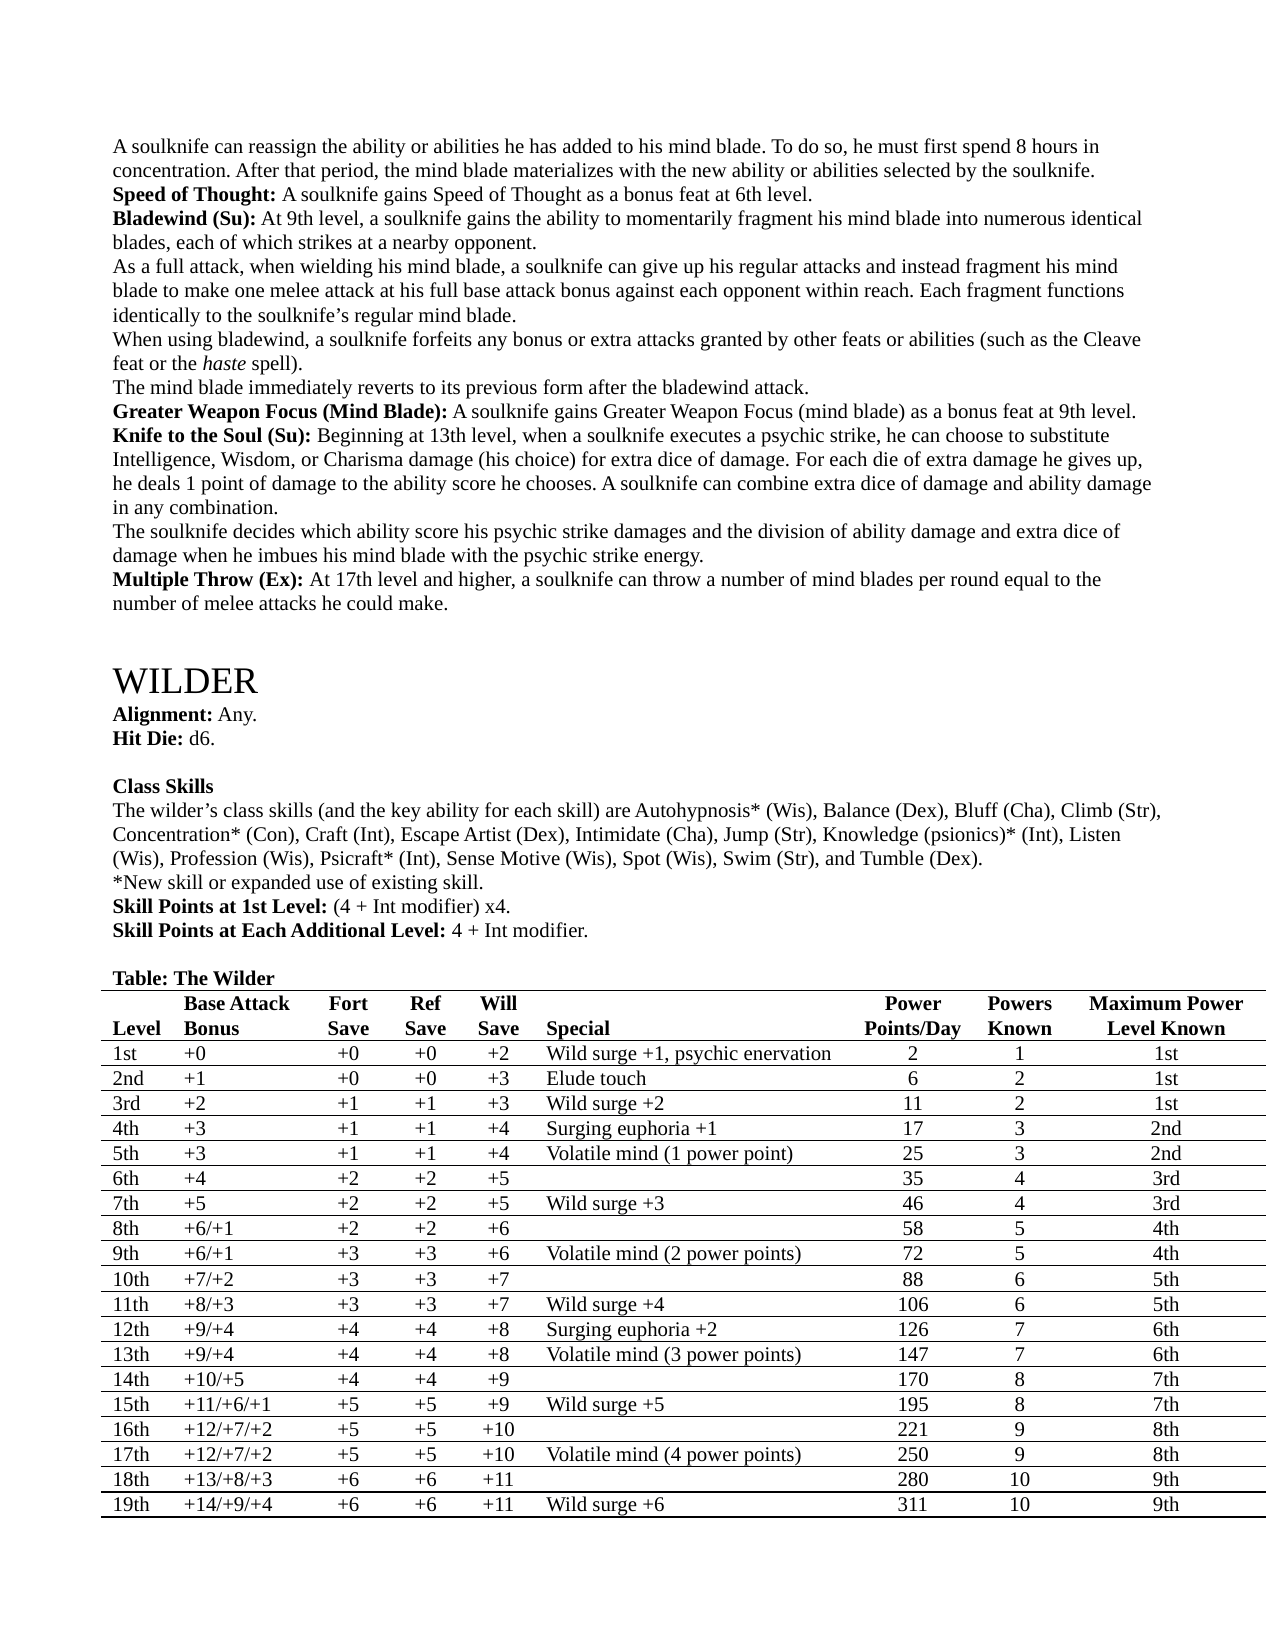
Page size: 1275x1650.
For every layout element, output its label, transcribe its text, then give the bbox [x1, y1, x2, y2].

table_cell +1 [389, 1141, 462, 1165]
table_cell Wild surge +1, psychic enervation [535, 1041, 852, 1064]
table_cell 147 [852, 1342, 973, 1366]
table_cell +5 [173, 1191, 308, 1215]
table_cell +0 [308, 1066, 389, 1090]
table_cell +4 [462, 1141, 535, 1165]
table_cell 195 [852, 1392, 973, 1416]
table_cell +0 [389, 1066, 462, 1090]
table_cell +3 [308, 1266, 389, 1291]
table_cell 2nd [1066, 1141, 1266, 1165]
table_cell +9 [462, 1392, 535, 1416]
table_cell 58 [852, 1216, 973, 1240]
table_cell Wild surge +3 [535, 1191, 852, 1215]
table_cell +4 [389, 1367, 462, 1391]
table_cell +3 [389, 1292, 462, 1316]
table_cell 170 [852, 1367, 973, 1391]
table_cell 2 [852, 1041, 973, 1064]
table_cell Volatile mind (2 power points) [535, 1241, 852, 1265]
table_cell +6 [308, 1493, 389, 1516]
table_cell +4 [389, 1342, 462, 1366]
text Knife to the Soul (Su): Beginning at 13th level, when a soulknife executes a psychic strike, he can choose to substitute Intelligence, Wisdom, or Charisma damage (his choice) for extra dice of damage. For each die of extra damage he gives up, he deals 1 point of damage to the ability score he chooses. A soulknife can combine extra dice of damage and ability damage in any combination. [112, 423, 1162, 519]
table_cell +0 [308, 1041, 389, 1064]
table_cell 17th [101, 1442, 172, 1466]
table_cell 13th [101, 1342, 172, 1366]
text A soulknife can reassign the ability or abilities he has added to his mind blade. To do so, he must first spend 8 hours in concentration. After that period, the mind blade materializes with the new ability or abilities selected by the soulknife. [112, 134, 1162, 182]
table_cell +0 [389, 1041, 462, 1064]
text *New skill or expanded use of existing skill. [112, 870, 1162, 894]
table_cell 126 [852, 1317, 973, 1341]
text Bladewind (Su): At 9th level, a soulknife gains the ability to momentarily fragment his mind blade into numerous identical blades, each of which strikes at a nearby opponent. [112, 206, 1162, 254]
table_cell +4 [308, 1317, 389, 1341]
table_cell +5 [389, 1392, 462, 1416]
table_cell +14/+9/+4 [173, 1493, 308, 1516]
table_cell +2 [389, 1166, 462, 1190]
table_cell 5 [974, 1241, 1066, 1265]
table_cell Base Attack Bonus [173, 991, 308, 1039]
text Skill Points at 1st Level: (4 + Int modifier) x4. [112, 894, 1162, 918]
table_cell +11 [462, 1493, 535, 1516]
table_cell +9/+4 [173, 1317, 308, 1341]
text WILDER [112, 658, 1162, 702]
table_cell 9th [1066, 1467, 1266, 1491]
table_cell 19th [101, 1493, 172, 1516]
text Greater Weapon Focus (Mind Blade): A soulknife gains Greater Weapon Focus (mind blade) as a bonus feat at 9th level. [112, 399, 1162, 423]
table_cell 7 [974, 1317, 1066, 1341]
table_cell [535, 1467, 852, 1491]
table_cell 9 [974, 1442, 1066, 1466]
subtitle Class Skills [112, 774, 1162, 798]
table_cell 7th [1066, 1392, 1266, 1416]
table_cell +9/+4 [173, 1342, 308, 1366]
table_cell 5th [1066, 1292, 1266, 1316]
table_cell 250 [852, 1442, 973, 1466]
table_cell +8 [462, 1317, 535, 1341]
table_cell 7th [1066, 1367, 1266, 1391]
table_cell 9th [101, 1241, 172, 1265]
table_cell +6/+1 [173, 1216, 308, 1240]
table_cell 5th [1066, 1266, 1266, 1291]
table_cell +6 [389, 1467, 462, 1491]
table_cell 10th [101, 1266, 172, 1291]
table_cell 11 [852, 1091, 973, 1115]
table_cell +5 [389, 1442, 462, 1466]
table_cell Fort Save [308, 991, 389, 1039]
table_cell Maximum Power Level Known [1066, 991, 1266, 1039]
table_cell +3 [173, 1141, 308, 1165]
table_cell +1 [308, 1091, 389, 1115]
table_cell 14th [101, 1367, 172, 1391]
table_cell 6th [101, 1166, 172, 1190]
table_cell +4 [173, 1166, 308, 1190]
table_cell +5 [389, 1417, 462, 1441]
table_cell Volatile mind (3 power points) [535, 1342, 852, 1366]
table_cell +6 [308, 1467, 389, 1491]
table_cell +11/+6/+1 [173, 1392, 308, 1416]
table_cell 10 [974, 1493, 1066, 1516]
table_cell 3rd [1066, 1191, 1266, 1215]
table_cell 18th [101, 1467, 172, 1491]
table_cell +5 [308, 1442, 389, 1466]
table_cell +2 [389, 1216, 462, 1240]
table_cell 72 [852, 1241, 973, 1265]
table_cell +7 [462, 1266, 535, 1291]
table_cell +7 [462, 1292, 535, 1316]
table_cell 3rd [1066, 1166, 1266, 1190]
table_cell 2nd [1066, 1116, 1266, 1140]
table_cell +3 [308, 1292, 389, 1316]
table_cell 8th [1066, 1442, 1266, 1466]
table_cell Wild surge +4 [535, 1292, 852, 1316]
table_cell +3 [173, 1116, 308, 1140]
table_cell +10/+5 [173, 1367, 308, 1391]
table_cell 17 [852, 1116, 973, 1140]
table_cell 11th [101, 1292, 172, 1316]
table_cell [535, 1166, 852, 1190]
table_cell [535, 1417, 852, 1441]
table_cell +9 [462, 1367, 535, 1391]
table_cell +2 [308, 1166, 389, 1190]
table_cell +4 [308, 1367, 389, 1391]
table_cell 280 [852, 1467, 973, 1491]
table_cell +13/+8/+3 [173, 1467, 308, 1491]
table_cell 6 [974, 1292, 1066, 1316]
table_cell Special [535, 991, 852, 1039]
table_cell 4th [1066, 1216, 1266, 1240]
text Alignment: Any. [112, 702, 1162, 726]
table_cell +3 [389, 1266, 462, 1291]
table_cell Volatile mind (4 power points) [535, 1442, 852, 1466]
table_cell 9 [974, 1417, 1066, 1441]
table_cell 8th [101, 1216, 172, 1240]
table_cell 8 [974, 1392, 1066, 1416]
table_cell Elude touch [535, 1066, 852, 1090]
table_cell 16th [101, 1417, 172, 1441]
table_cell 7 [974, 1342, 1066, 1366]
table_cell 3rd [101, 1091, 172, 1115]
table_cell +0 [173, 1041, 308, 1064]
table_cell +1 [308, 1141, 389, 1165]
table_cell Wild surge +2 [535, 1091, 852, 1115]
table_cell [535, 1266, 852, 1291]
table_cell +6 [462, 1241, 535, 1265]
table_cell +2 [308, 1191, 389, 1215]
table_cell Level [101, 991, 172, 1039]
text When using bladewind, a soulknife forfeits any bonus or extra attacks granted by other feats or abilities (such as the Cleave feat or the haste spell). [112, 327, 1162, 375]
table_header Table: The Wilder [101, 966, 1266, 990]
table_cell Wild surge +5 [535, 1392, 852, 1416]
table_cell 46 [852, 1191, 973, 1215]
table_cell [535, 1367, 852, 1391]
table_cell 7th [101, 1191, 172, 1215]
table_cell 6 [974, 1266, 1066, 1291]
table_cell Power Points/Day [852, 991, 973, 1039]
table_cell 221 [852, 1417, 973, 1441]
table_cell 6th [1066, 1317, 1266, 1341]
table_cell +3 [389, 1241, 462, 1265]
table_cell +3 [462, 1091, 535, 1115]
table_cell 3 [974, 1116, 1066, 1140]
text The soulknife decides which ability score his psychic strike damages and the division of ability damage and extra dice of damage when he imbues his mind blade with the psychic strike energy. [112, 519, 1162, 567]
table_cell +6 [462, 1216, 535, 1240]
text As a full attack, when wielding his mind blade, a soulknife can give up his regular attacks and instead fragment his mind blade to make one melee attack at his full base attack bonus against each opponent within reach. Each fragment functions identically to the soulknife’s regular mind blade. [112, 254, 1162, 327]
table_cell +2 [308, 1216, 389, 1240]
table_cell +8 [462, 1342, 535, 1366]
table_cell +12/+7/+2 [173, 1417, 308, 1441]
table_cell +8/+3 [173, 1292, 308, 1316]
table_cell Surging euphoria +2 [535, 1317, 852, 1341]
table_cell 4th [101, 1116, 172, 1140]
table_cell +5 [308, 1417, 389, 1441]
table_cell +12/+7/+2 [173, 1442, 308, 1466]
table_cell Volatile mind (1 power point) [535, 1141, 852, 1165]
table_cell 5th [101, 1141, 172, 1165]
table_cell Surging euphoria +1 [535, 1116, 852, 1140]
table_cell 4th [1066, 1241, 1266, 1265]
table_cell +4 [462, 1116, 535, 1140]
table_cell 2 [974, 1066, 1066, 1090]
table_cell 1st [1066, 1041, 1266, 1064]
table_cell 4 [974, 1166, 1066, 1190]
table_cell +7/+2 [173, 1266, 308, 1291]
table_cell +3 [462, 1066, 535, 1090]
table_cell 2nd [101, 1066, 172, 1090]
table_cell +10 [462, 1442, 535, 1466]
table_cell 6th [1066, 1342, 1266, 1366]
text Skill Points at Each Additional Level: 4 + Int modifier. [112, 918, 1162, 942]
table_cell 106 [852, 1292, 973, 1316]
table_cell Powers Known [974, 991, 1066, 1039]
table_cell 1st [1066, 1091, 1266, 1115]
table_cell Will Save [462, 991, 535, 1039]
table_cell +3 [308, 1241, 389, 1265]
table_cell 8 [974, 1367, 1066, 1391]
table_cell +11 [462, 1467, 535, 1491]
table_cell +2 [389, 1191, 462, 1215]
table_cell 88 [852, 1266, 973, 1291]
table_cell 2 [974, 1091, 1066, 1115]
table_cell 6 [852, 1066, 973, 1090]
table_cell 1st [101, 1041, 172, 1064]
table_cell 15th [101, 1392, 172, 1416]
table_cell Ref Save [389, 991, 462, 1039]
table_cell +5 [308, 1392, 389, 1416]
table_cell +1 [389, 1116, 462, 1140]
table_cell 5 [974, 1216, 1066, 1240]
table_cell +6/+1 [173, 1241, 308, 1265]
table_cell 12th [101, 1317, 172, 1341]
text The mind blade immediately reverts to its previous form after the bladewind attack. [112, 375, 1162, 399]
table_cell +5 [462, 1191, 535, 1215]
text The wilder’s class skills (and the key ability for each skill) are Autohypnosis* (Wis), Balance (Dex), Bluff (Cha), Climb (Str), Concentration* (Con), Craft (Int), Escape Artist (Dex), Intimidate (Cha), Jump (Str), Knowledge (psionics)* (Int), Listen (Wis), Profession (Wis), Psicraft* (Int), Sense Motive (Wis), Spot (Wis), Swim (Str), and Tumble (Dex). [112, 798, 1162, 870]
text Multiple Throw (Ex): At 17th level and higher, a soulknife can throw a number of mind blades per round equal to the number of melee attacks he could make. [112, 567, 1162, 615]
table_cell 3 [974, 1141, 1066, 1165]
table_cell 35 [852, 1166, 973, 1190]
table_cell 10 [974, 1467, 1066, 1491]
table_cell +6 [389, 1493, 462, 1516]
text Hit Die: d6. [112, 726, 1162, 750]
table_cell 9th [1066, 1493, 1266, 1516]
table_cell 311 [852, 1493, 973, 1516]
table_cell 8th [1066, 1417, 1266, 1441]
table_cell Wild surge +6 [535, 1493, 852, 1516]
table_cell +2 [173, 1091, 308, 1115]
table_cell 25 [852, 1141, 973, 1165]
table_cell +1 [389, 1091, 462, 1115]
table_cell +4 [308, 1342, 389, 1366]
table_cell +4 [389, 1317, 462, 1341]
table_cell +5 [462, 1166, 535, 1190]
table_cell +1 [173, 1066, 308, 1090]
table_cell [535, 1216, 852, 1240]
text Speed of Thought: A soulknife gains Speed of Thought as a bonus feat at 6th level. [112, 182, 1162, 206]
table_cell 1st [1066, 1066, 1266, 1090]
table_cell 1 [974, 1041, 1066, 1064]
table_cell +2 [462, 1041, 535, 1064]
table_cell +10 [462, 1417, 535, 1441]
table_cell 4 [974, 1191, 1066, 1215]
table_cell +1 [308, 1116, 389, 1140]
